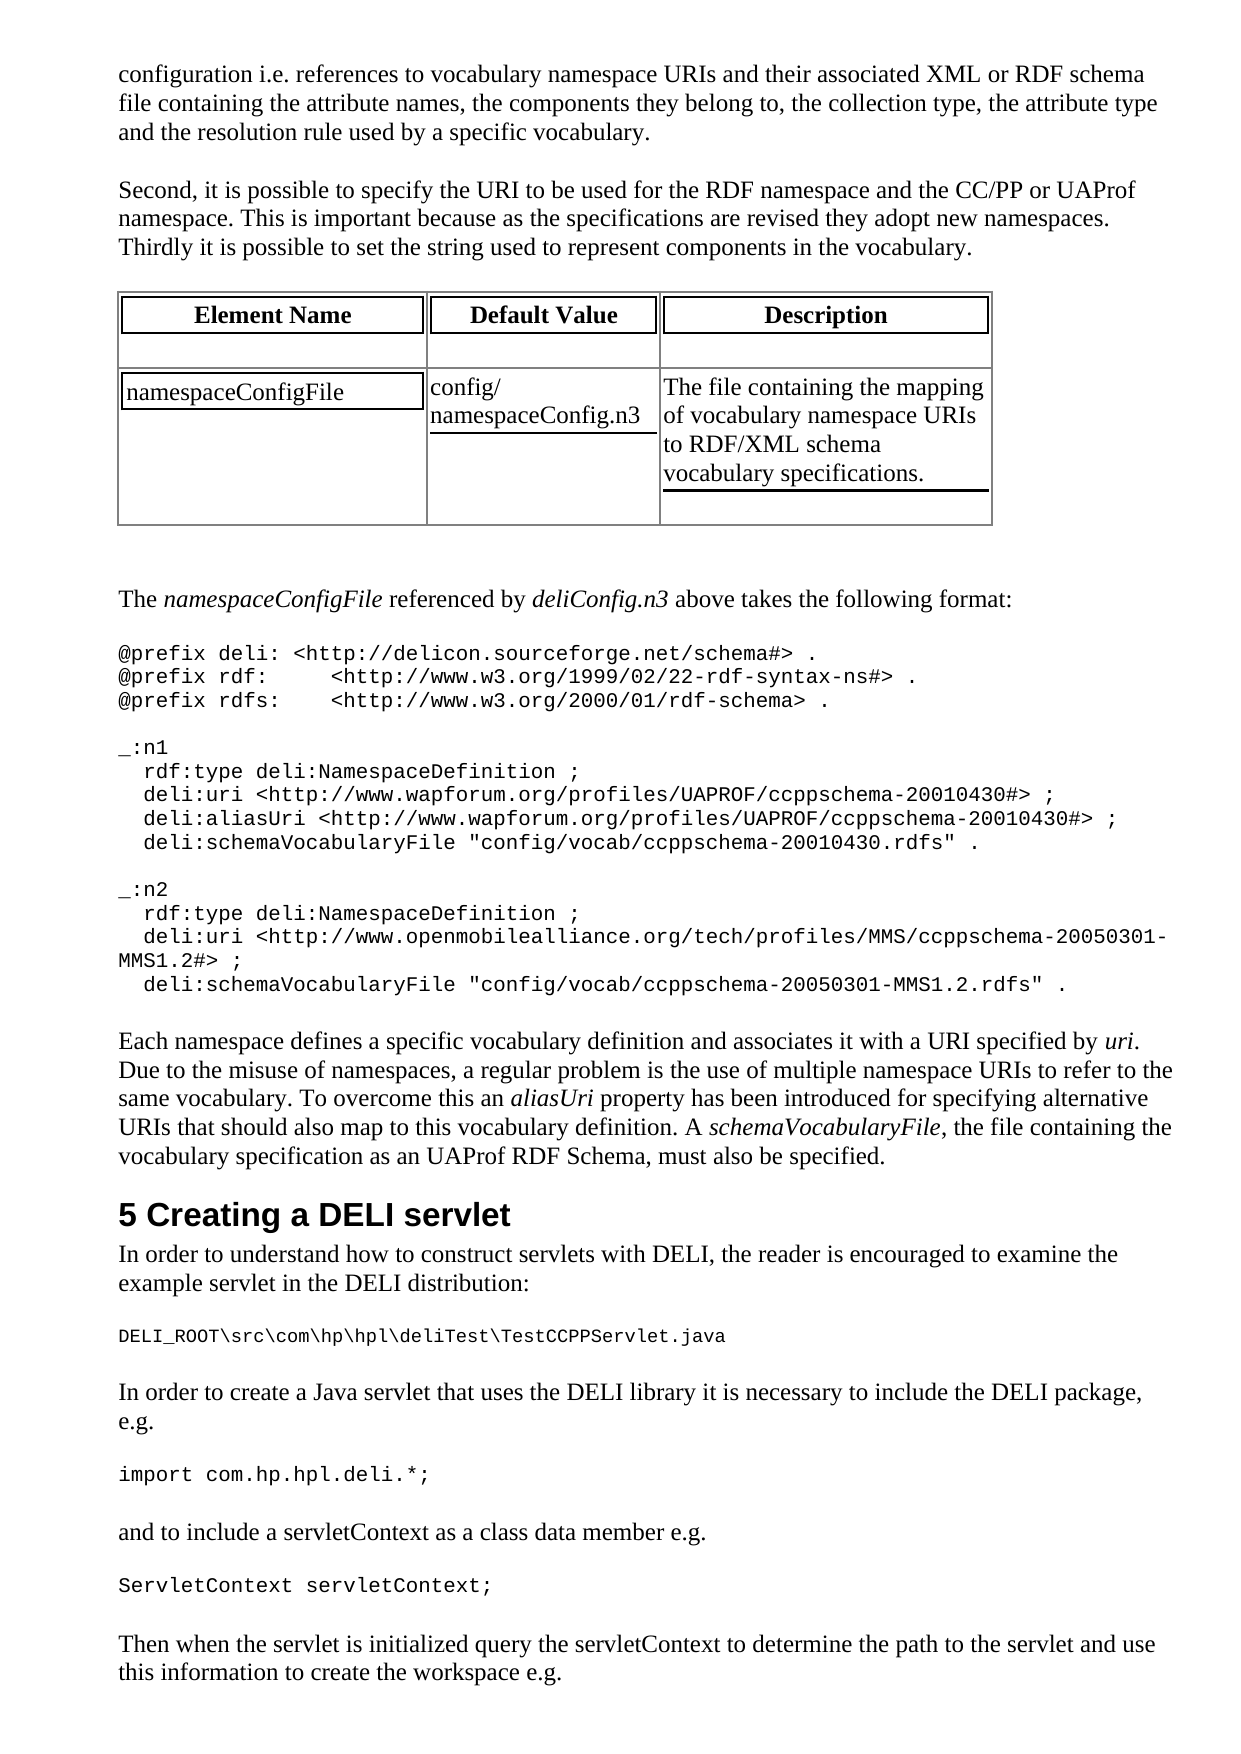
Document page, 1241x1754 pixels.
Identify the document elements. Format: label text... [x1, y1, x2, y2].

text deli:aliasUri <http://www.wapforum.org/profiles/UAPROF/ccppschema-20010430#> ; [118, 808, 1181, 832]
text Each namespace defines a specific vocabulary definition and associates it with a URI specified by uri. Due to the misuse of namespaces, a regular problem is the use of multiple namespace URIs to refer to the same vocabulary. To overcome this an aliasUri property has been introduced for specifying alternative URIs that should also map to this vocabulary definition. A schemaVocabularyFile, the file containing the vocabulary specification as an UAProf RDF Schema, must also be specified. [118, 1026, 1181, 1170]
text The namespaceConfigFile referenced by deliConfig.n3 above takes the following format: [118, 584, 1181, 613]
text DELI_ROOT\src\com\hp\hpl\deliTest\TestCCPPServlet.java [118, 1326, 1181, 1348]
text and to include a servletContext as a class data member e.g. [118, 1517, 1181, 1546]
text _:n2 [118, 879, 1181, 903]
text deli:schemaVocabularyFile "config/vocab/ccppschema-20010430.rdfs" . [118, 832, 1181, 855]
text In order to create a Java servlet that uses the DELI library it is necessary to include the DELI package, e.g. [118, 1377, 1181, 1435]
table_header Element Name [119, 293, 426, 367]
table_cell namespaceConfigFile [119, 369, 426, 524]
text Then when the servlet is initialized query the servletContext to determine the path to the servlet and use this information to create the workspace e.g. [118, 1629, 1181, 1686]
table_header Default Value [428, 293, 659, 367]
table_cell config/namespaceConfig.n3 [428, 369, 659, 524]
text rdf:type deli:NamespaceDefinition ; [118, 903, 1181, 926]
table_header Description [661, 293, 991, 367]
text import com.hp.hpl.deli.*; [118, 1464, 1181, 1488]
text @prefix rdfs: <http://www.w3.org/2000/01/rdf-schema> . [118, 690, 1181, 713]
subtitle 5 Creating a DELI servlet [118, 1195, 1181, 1233]
text Second, it is possible to specify the URI to be used for the RDF namespace and the CC/PP or UAProf namespace. This is important because as the specifications are revised they adopt new namespaces. Thirdly it is possible to set the string used to represent components in the vocabulary. [118, 175, 1181, 261]
text configuration i.e. references to vocabulary namespace URIs and their associated XML or RDF schema file containing the attribute names, the components they belong to, the collection type, the attribute type and the resolution rule used by a specific vocabulary. [118, 59, 1181, 145]
text In order to understand how to construct servlets with DELI, the reader is encouraged to examine the example servlet in the DELI distribution: [118, 1239, 1181, 1297]
text deli:schemaVocabularyFile "config/vocab/ccppschema-20050301-MMS1.2.rdfs" . [118, 974, 1181, 997]
text @prefix rdf: <http://www.w3.org/1999/02/22-rdf-syntax-ns#> . [118, 666, 1181, 690]
text ServletContext servletContext; [118, 1576, 1181, 1599]
table_cell The file containing the mapping of vocabulary namespace URIs to RDF/XML schema vocabulary specifications. [661, 369, 991, 524]
text deli:uri <http://www.wapforum.org/profiles/UAPROF/ccppschema-20010430#> ; [118, 784, 1181, 808]
text _:n1 [118, 737, 1181, 761]
text rdf:type deli:NamespaceDefinition ; [118, 761, 1181, 784]
text deli:uri <http://www.openmobilealliance.org/tech/profiles/MMS/ccppschema-20050301-MMS1.2#> ; [118, 926, 1181, 974]
text @prefix deli: <http://delicon.sourceforge.net/schema#> . [118, 643, 1181, 666]
